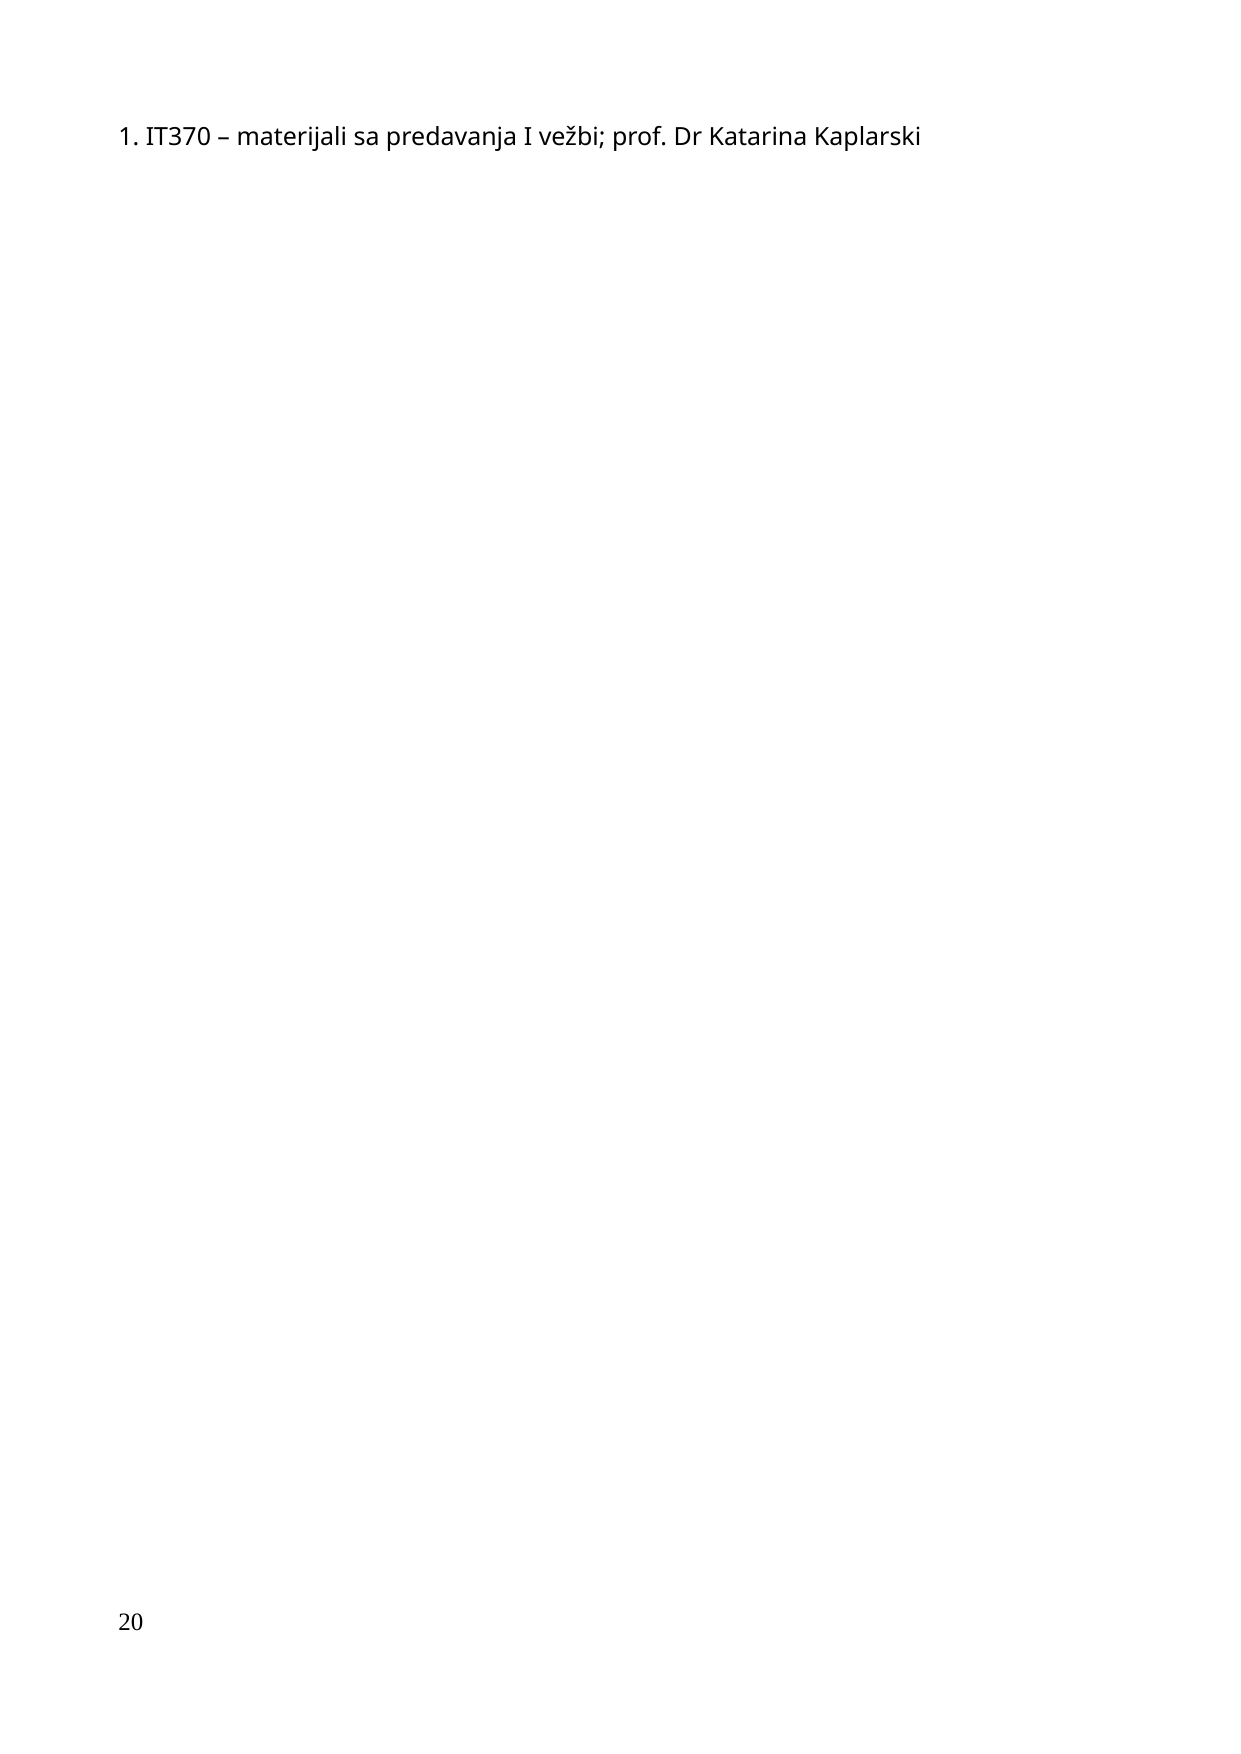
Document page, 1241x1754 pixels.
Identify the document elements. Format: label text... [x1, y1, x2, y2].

text 1. IT370 – materijali sa predavanja I vežbi; prof. Dr Katarina Kaplarski [118, 118, 1122, 152]
